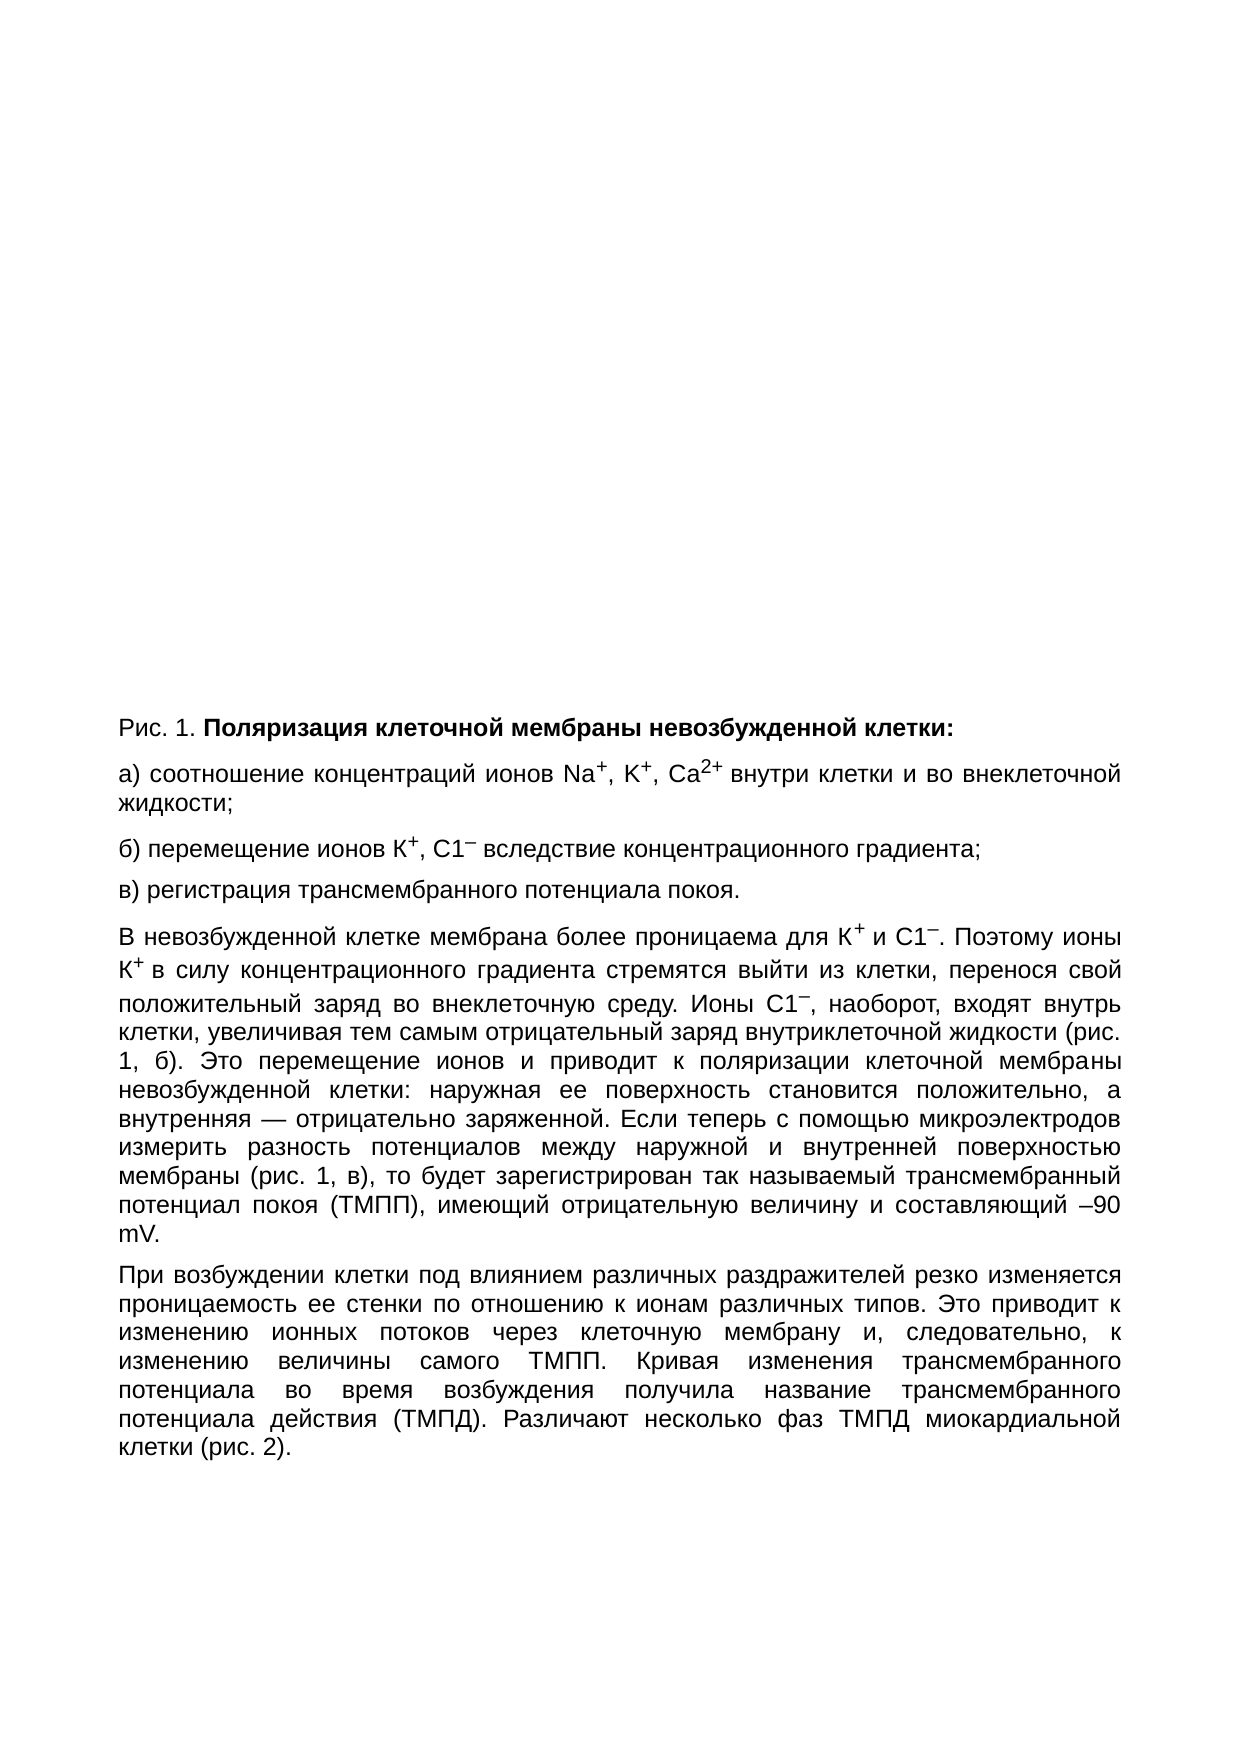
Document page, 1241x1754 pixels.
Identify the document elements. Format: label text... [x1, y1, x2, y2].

text При возбуждении клетки под влиянием различных раздражи­телей резко изменяется проницаемость ее стенки по отношению к ионам различных типов. Это приводит к изменению ионных потоков через клеточную мембрану и, следовательно, к изменению величины самого ТМПП. Кривая изменения трансмембранного потенциала во время возбуждения получила название трансмембранного потенциала действия (ТМПД). Различают несколько фаз ТМПД миокардиальной клетки (рис. 2). [118, 1260, 1122, 1461]
text а) соотношение концентраций ионов Na+, K+, Ca2+ внутри клетки и во внеклеточной жидкости; [118, 755, 1122, 817]
text б) перемещение ионов К+, C1– вследствие концентрацион­ного градиента; [118, 829, 1122, 863]
text Рис. 1. Поляризация клеточной мембраны невозбужденной клетки: [118, 713, 1122, 742]
text в) регистрация трансмембранного потенциала покоя. [118, 876, 1122, 904]
text В невозбужденной клетке мембрана более проницаема для К+ и C1–. Поэтому ионы К+ в силу концентрационного градиента стремят­ся выйти из клетки, перенося свой положительный заряд во внекле­точную среду. Ионы C1–, наоборот, входят внутрь клетки, увеличивая тем самым отрицательный заряд внутриклеточной жидкости (рис. 1, б). Это перемещение ионов и приводит к поляризации клеточной мембра­ны невозбужденной клетки: наружная ее поверхность становится положительно, а внутренняя — отрицательно заряженной. Если теперь с помощью микроэлектродов измерить разность потенциалов между наружной и внутренней поверхностью мембраны (рис. 1, в), то будет зарегистрирован так называемый трансмембранный потенциал покоя (ТМПП), имеющий отрицательную величину и составляющий –90 mV. [118, 917, 1122, 1247]
